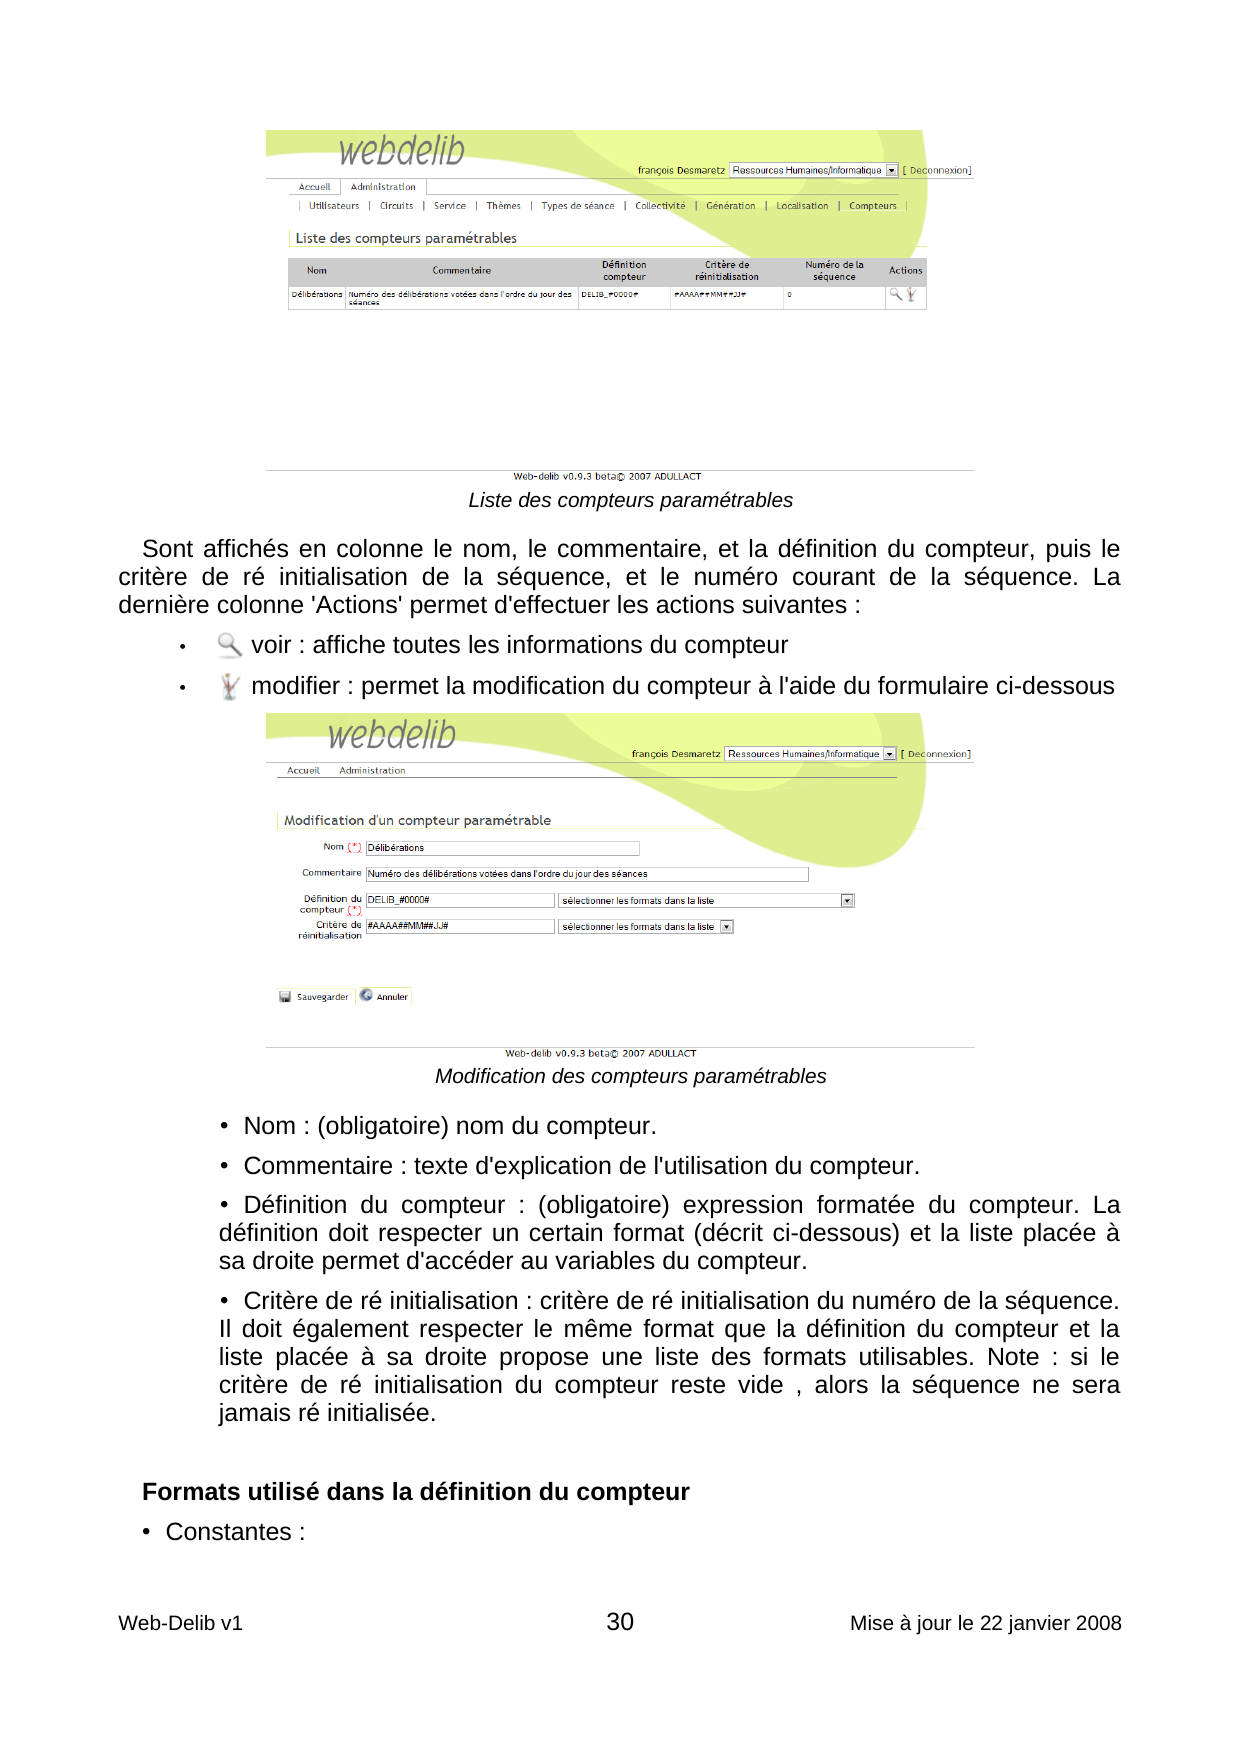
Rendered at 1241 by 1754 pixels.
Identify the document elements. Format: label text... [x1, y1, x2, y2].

list Critère de ré initialisation : critère de ré initialisation du numéro de la séquence. Il doit également respecter le même format que la définition du compteur et la liste placée à sa droite propose une liste des formats utilisables. Note : si le critère de ré initialisation du compteur reste vide , alors la séquence ne sera jamais ré initialisée. [195, 1287, 1122, 1427]
picture [216, 631, 245, 660]
text Liste des compteurs paramétrables [118, 118, 1122, 512]
list voir : affiche toutes les informations du compteur [245, 631, 1122, 660]
text Modification des compteurs paramétrables [118, 713, 1122, 1088]
picture [216, 673, 245, 701]
picture [265, 130, 975, 489]
list modifier : permet la modification du compteur à l'aide du formulaire ci-dessous [156, 672, 1122, 702]
list Constantes : [118, 1518, 1122, 1546]
text Formats utilisé dans la définition du compteur [118, 1478, 1122, 1506]
list Commentaire : texte d'explication de l'utilisation du compteur. [195, 1151, 1122, 1179]
text Sont affichés en colonne le nom, le commentaire, et la définition du compteur, puis le critère de ré initialisation de la séquence, et le numéro courant de la séquence. La dernière colonne 'Actions' permet d'effectuer les actions suivantes : [118, 535, 1122, 619]
picture [265, 713, 975, 1065]
list voir : affiche toutes les informations du compteur [156, 631, 216, 660]
list Définition du compteur : (obligatoire) expression formatée du compteur. La définition doit respecter un certain format (décrit ci-dessous) et la liste placée à sa droite permet d'accéder au variables du compteur. [195, 1191, 1122, 1275]
list Nom : (obligatoire) nom du compteur. [195, 1112, 1122, 1140]
